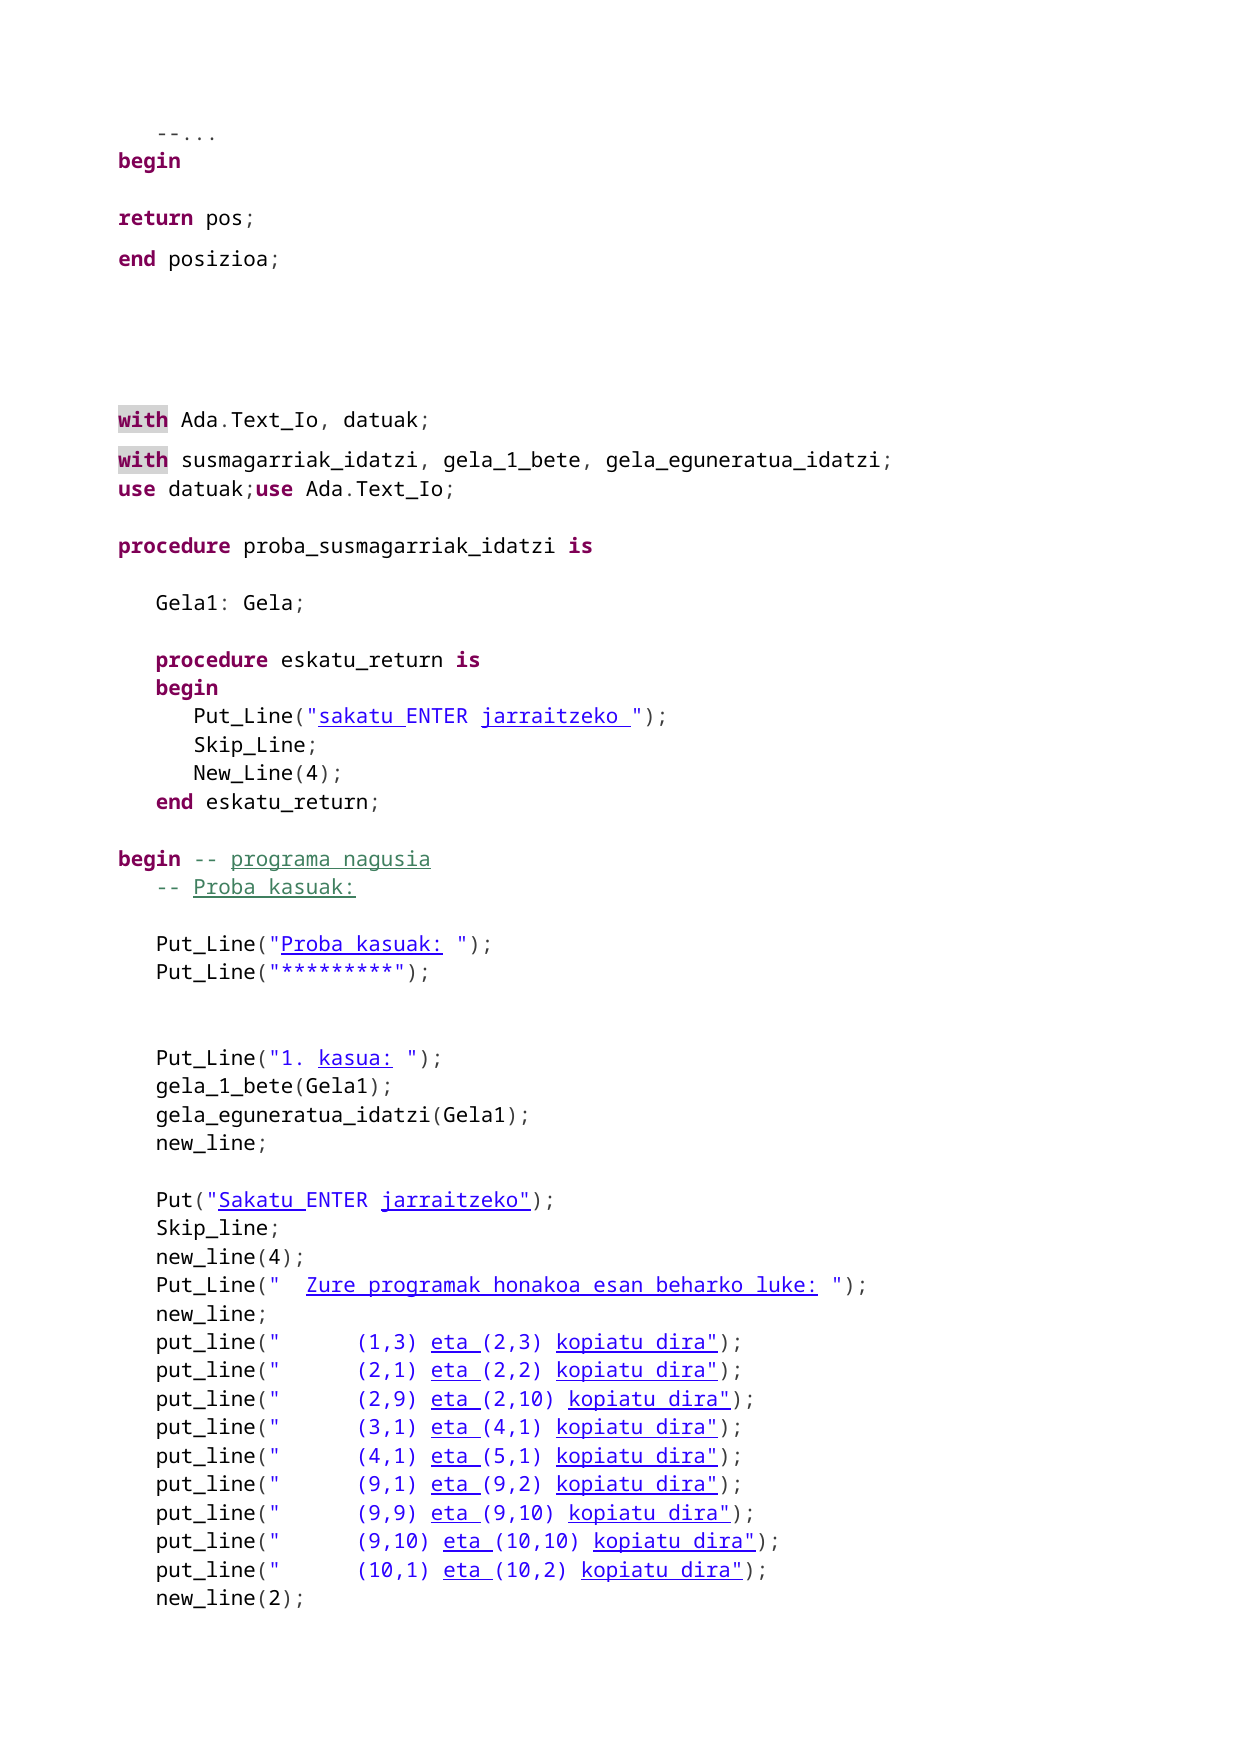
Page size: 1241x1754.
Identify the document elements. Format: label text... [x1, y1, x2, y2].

text Gela1: Gela; [118, 588, 1122, 616]
text use datuak;use Ada.Text_Io; [118, 474, 1122, 502]
text Put_Line("Proba kasuak: "); [118, 929, 1122, 957]
text -- Proba kasuak: [118, 872, 1122, 901]
text put_line(" (2,1) eta (2,2) kopiatu dira"); [118, 1356, 1122, 1384]
text put_line(" (9,1) eta (9,2) kopiatu dira"); [118, 1469, 1122, 1498]
text Put_Line("sakatu ENTER jarraitzeko "); [118, 702, 1122, 730]
text begin [118, 147, 1122, 175]
text put_line(" (9,9) eta (9,10) kopiatu dira"); [118, 1498, 1122, 1526]
text end posizioa; [118, 244, 1122, 273]
text with susmagarriak_idatzi, gela_1_bete, gela_eguneratua_idatzi; [118, 446, 1122, 474]
text new_line(4); [118, 1242, 1122, 1270]
text --... [118, 118, 1122, 147]
text Put_Line(" Zure programak honakoa esan beharko luke: "); [118, 1270, 1122, 1299]
text put_line(" (2,9) eta (2,10) kopiatu dira"); [118, 1384, 1122, 1412]
text put_line(" (4,1) eta (5,1) kopiatu dira"); [118, 1441, 1122, 1469]
text New_Line(4); [118, 758, 1122, 787]
text put_line(" (3,1) eta (4,1) kopiatu dira"); [118, 1412, 1122, 1441]
text gela_1_bete(Gela1); [118, 1071, 1122, 1100]
text with Ada.Text_Io, datuak; [118, 405, 1122, 433]
text Put_Line("*********"); [118, 957, 1122, 986]
text begin [118, 673, 1122, 702]
text new_line(2); [118, 1583, 1122, 1612]
text Skip_line; [118, 1213, 1122, 1242]
text begin -- programa nagusia [118, 844, 1122, 872]
text end eskatu_return; [118, 787, 1122, 815]
text Put_Line("1. kasua: "); [118, 1043, 1122, 1071]
text Put("Sakatu ENTER jarraitzeko"); [118, 1185, 1122, 1213]
text gela_eguneratua_idatzi(Gela1); [118, 1100, 1122, 1128]
text new_line; [118, 1299, 1122, 1327]
text return pos; [118, 203, 1122, 232]
text procedure eskatu_return is [118, 645, 1122, 673]
text put_line(" (10,1) eta (10,2) kopiatu dira"); [118, 1555, 1122, 1583]
text put_line(" (9,10) eta (10,10) kopiatu dira"); [118, 1526, 1122, 1555]
text new_line; [118, 1128, 1122, 1157]
text put_line(" (1,3) eta (2,3) kopiatu dira"); [118, 1327, 1122, 1356]
text Skip_Line; [118, 730, 1122, 758]
text procedure proba_susmagarriak_idatzi is [118, 531, 1122, 559]
